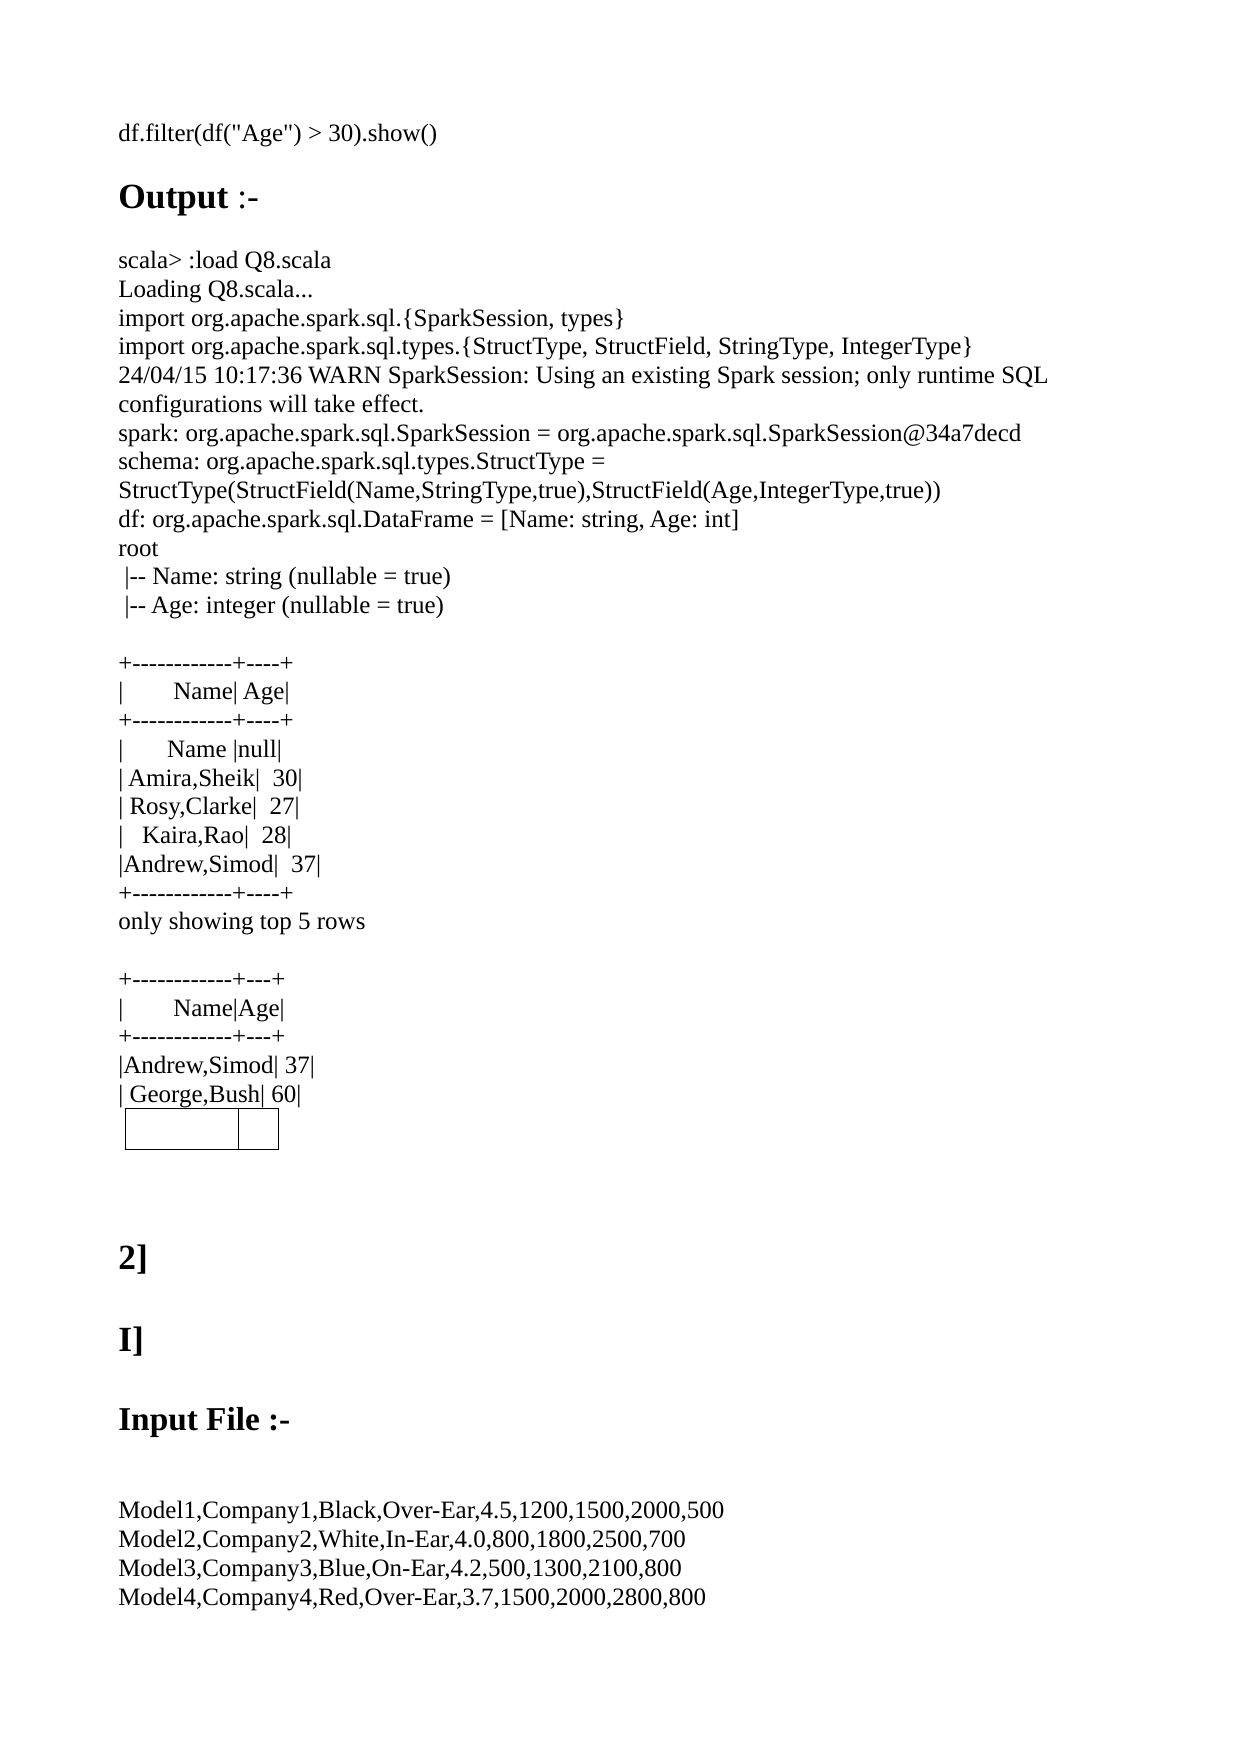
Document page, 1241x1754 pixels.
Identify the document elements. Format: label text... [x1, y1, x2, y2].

text only showing top 5 rows [118, 906, 1122, 935]
text +------------+----+ [118, 648, 1122, 676]
text import org.apache.spark.sql.{SparkSession, types} [118, 303, 1122, 331]
text Model1,Company1,Black,Over-Ear,4.5,1200,1500,2000,500 [118, 1495, 1122, 1524]
text | George,Bush| 60| [118, 1079, 1122, 1108]
text Model2,Company2,White,In-Ear,4.0,800,1800,2500,700 [118, 1524, 1122, 1553]
text root [118, 533, 1122, 561]
text |Andrew,Simod| 37| [118, 1050, 1122, 1079]
text Loading Q8.scala... [118, 274, 1122, 303]
table_header [239, 1109, 278, 1149]
text |Andrew,Simod| 37| [118, 849, 1122, 878]
text | Name| Age| [118, 676, 1122, 705]
text schema: org.apache.spark.sql.types.StructType = StructType(StructField(Name,StringType,true),StructField(Age,IntegerType,true)) [118, 446, 1122, 504]
text I] [118, 1318, 1122, 1359]
text |-- Age: integer (nullable = true) [118, 590, 1122, 619]
text 2] [118, 1236, 1122, 1277]
table_header [126, 1109, 238, 1149]
text | Rosy,Clarke| 27| [118, 791, 1122, 820]
text +------------+---+ [118, 1021, 1122, 1050]
text +------------+----+ [118, 878, 1122, 906]
text | Name|Age| [118, 993, 1122, 1021]
text |-- Name: string (nullable = true) [118, 561, 1122, 590]
text | Amira,Sheik| 30| [118, 763, 1122, 791]
text import org.apache.spark.sql.types.{StructType, StructField, StringType, IntegerType} [118, 331, 1122, 360]
text | Name |null| [118, 734, 1122, 763]
text +------------+---+ [118, 964, 1122, 993]
text Model4,Company4,Red,Over-Ear,3.7,1500,2000,2800,800 [118, 1582, 1122, 1610]
text Model3,Company3,Blue,On-Ear,4.2,500,1300,2100,800 [118, 1553, 1122, 1582]
text df.filter(df("Age") > 30).show() [118, 118, 1122, 147]
text df: org.apache.spark.sql.DataFrame = [Name: string, Age: int] [118, 504, 1122, 533]
text +------------+----+ [118, 705, 1122, 734]
text Output :- scala> :load Q8.scala [118, 176, 1122, 274]
text | Kaira,Rao| 28| [118, 820, 1122, 849]
text spark: org.apache.spark.sql.SparkSession = org.apache.spark.sql.SparkSession@34a7decd [118, 418, 1122, 446]
text 24/04/15 10:17:36 WARN SparkSession: Using an existing Spark session; only runtime SQL configurations will take effect. [118, 360, 1122, 418]
text Input File :- [118, 1399, 1122, 1438]
